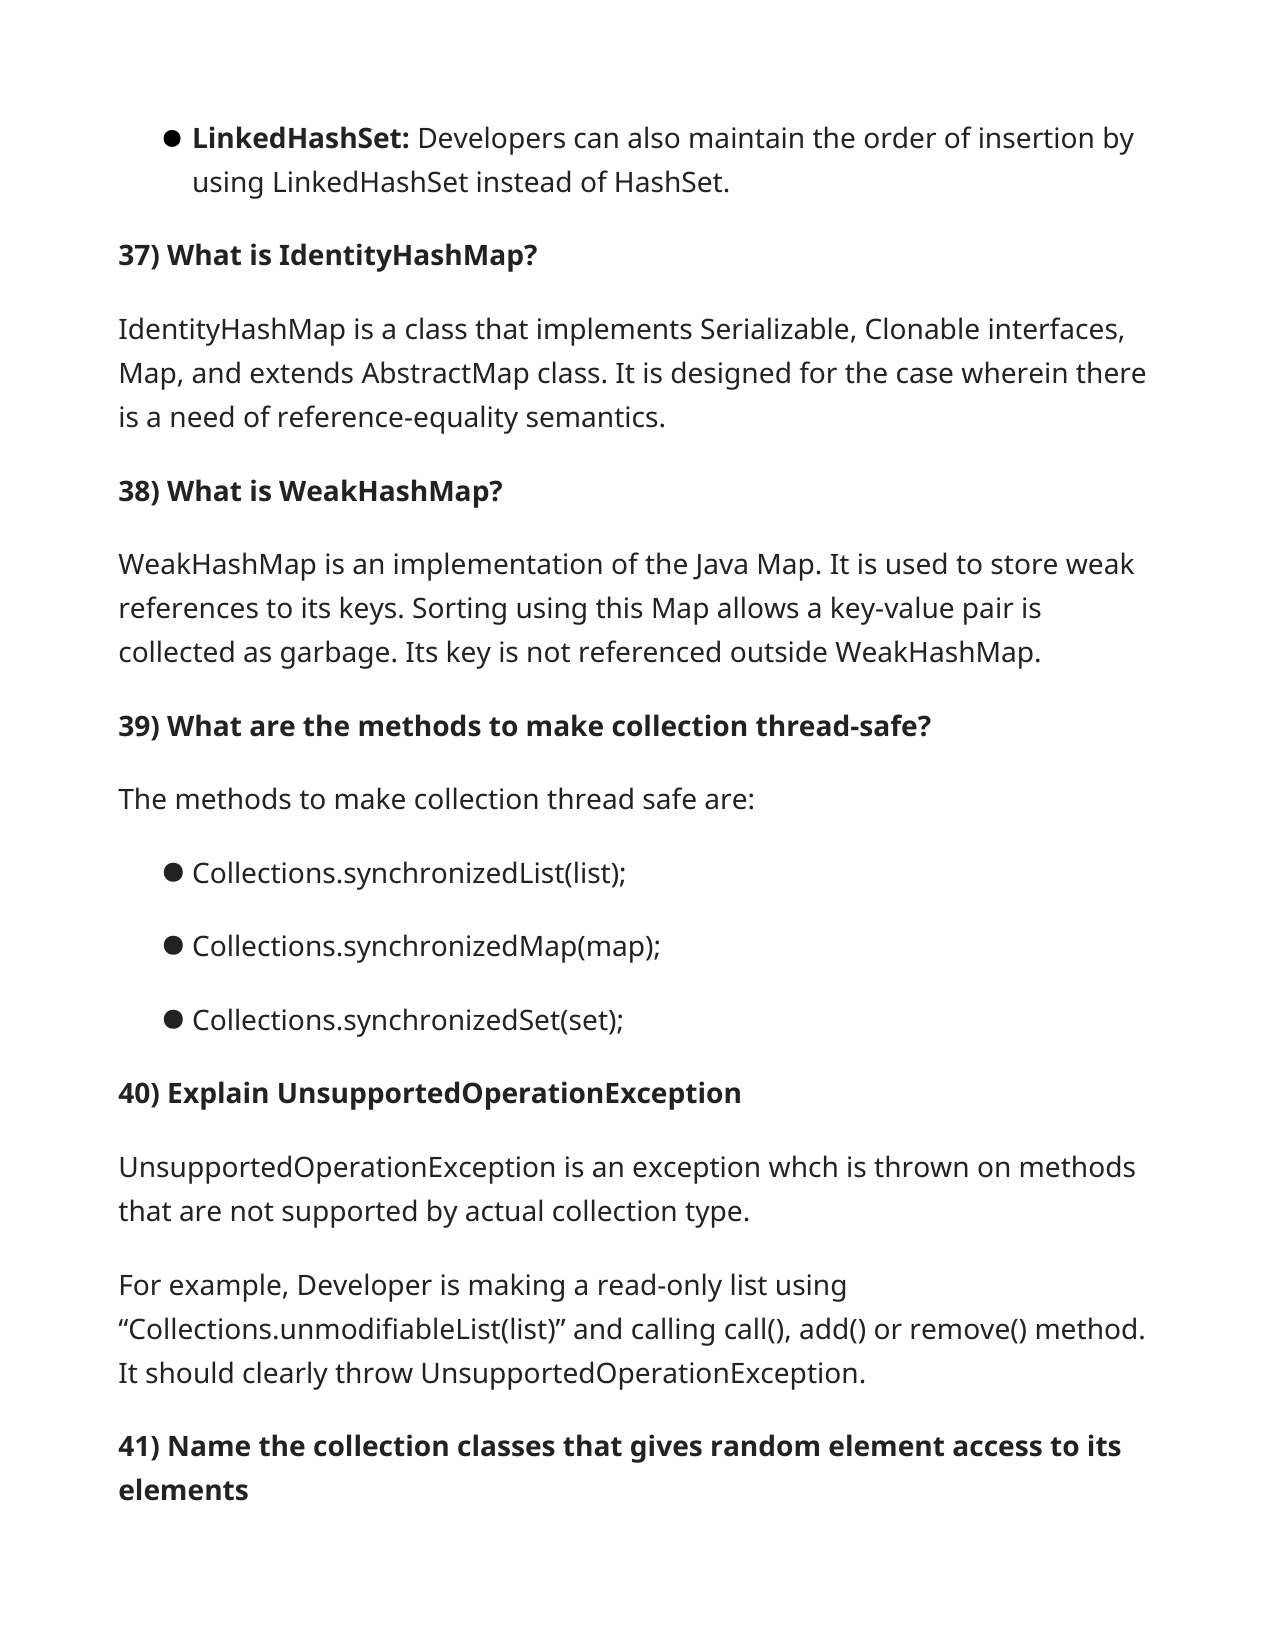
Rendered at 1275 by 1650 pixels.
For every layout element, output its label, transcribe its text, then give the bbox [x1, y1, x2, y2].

text WeakHashMap is an implementation of the Java Map. It is used to store weak references to its keys. Sorting using this Map allows a key-value pair is collected as garbage. Its key is not referenced outside WeakHashMap. [118, 544, 1157, 671]
text IdentityHashMap is a class that implements Serializable, Clonable interfaces, Map, and extends AbstractMap class. It is designed for the case wherein there is a need of reference-equality semantics. [118, 309, 1157, 436]
list Collections.synchronizedMap(map); [162, 927, 1157, 965]
text 39) What are the methods to make collection thread-safe? [118, 706, 1157, 744]
text 37) What is IdentityHashMap? [118, 236, 1157, 274]
text The methods to make collection thread safe are: [118, 780, 1157, 818]
text 40) Explain UnsupportedOperationException [118, 1074, 1157, 1112]
list Collections.synchronizedSet(set); [162, 1000, 1157, 1039]
text 38) What is WeakHashMap? [118, 471, 1157, 509]
list Collections.synchronizedList(list); [162, 853, 1157, 892]
text 41) Name the collection classes that gives random element access to its elements [118, 1427, 1157, 1509]
text For example, Developer is making a read-only list using “Collections.unmodifiableList(list)” and calling call(), add() or remove() method. It should clearly throw UnsupportedOperationException. [118, 1265, 1157, 1391]
list LinkedHashSet: Developers can also maintain the order of insertion by using LinkedHashSet instead of HashSet. [162, 118, 1157, 201]
text UnsupportedOperationException is an exception whch is thrown on methods that are not supported by actual collection type. [118, 1147, 1157, 1230]
